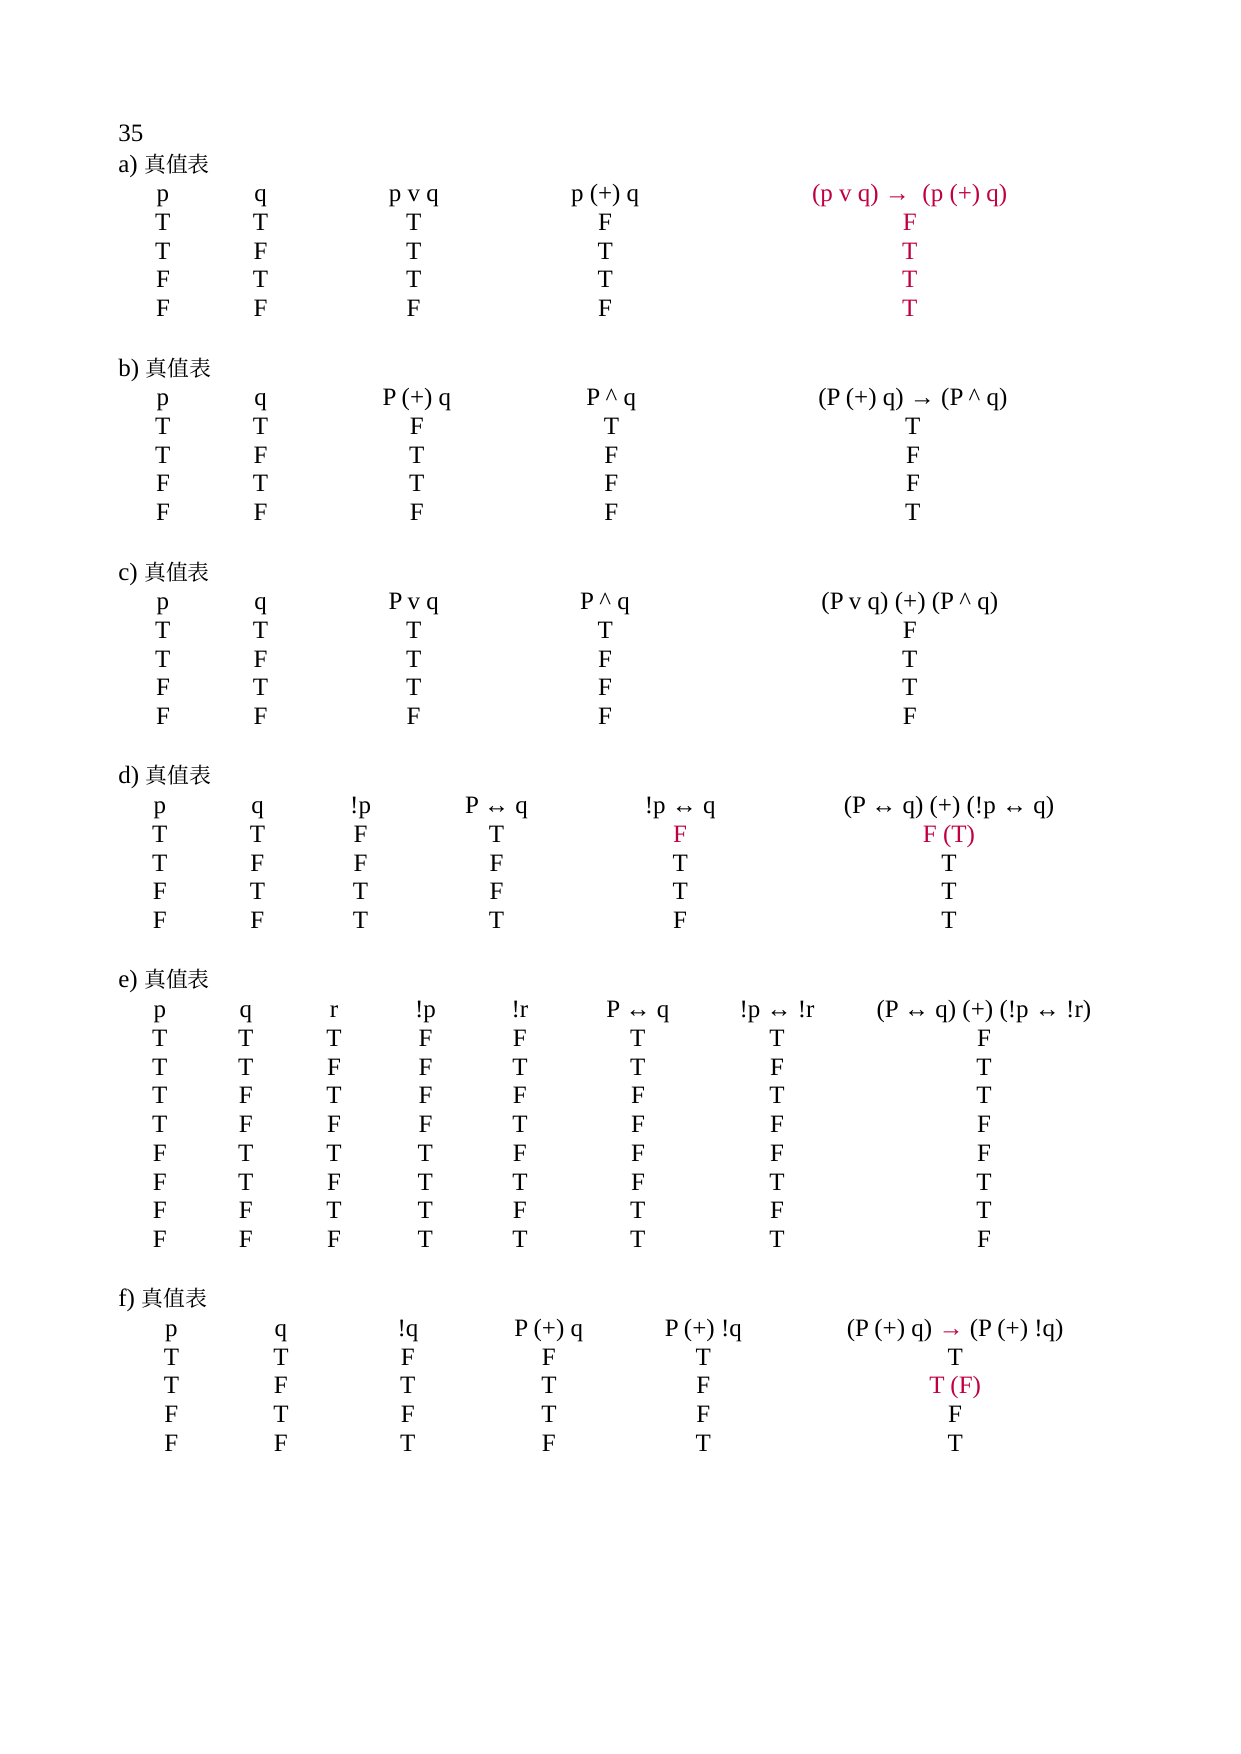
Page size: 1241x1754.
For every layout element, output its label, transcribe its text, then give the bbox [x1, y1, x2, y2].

table_cell T [473, 1224, 567, 1253]
table_cell T [290, 1195, 377, 1224]
text c) 真值表 [118, 555, 1122, 586]
table_cell T [207, 615, 313, 644]
table_cell T [290, 1138, 377, 1167]
table_cell T [709, 1167, 845, 1195]
table_cell T [201, 819, 313, 848]
table_cell T [224, 1342, 337, 1371]
table_cell T [201, 1023, 290, 1052]
table_cell T [337, 1371, 478, 1399]
table_cell T [473, 1052, 567, 1080]
table_cell T [378, 1138, 473, 1167]
table_cell F [207, 701, 313, 730]
table_cell F [118, 1224, 201, 1253]
table_header (P ↔ q) (+) (!p ↔ q) [774, 790, 1123, 819]
table_cell F [696, 207, 1123, 236]
table_header q [207, 586, 313, 615]
table_cell F [207, 440, 313, 468]
table_cell T [787, 1428, 1123, 1457]
table_cell T [118, 440, 207, 468]
table_cell F [407, 876, 585, 905]
table_cell F [703, 469, 1123, 497]
table_header (P v q) (+) (P ^ q) [696, 586, 1123, 615]
table_cell T [314, 615, 513, 644]
table_cell T [845, 1080, 1123, 1109]
table_cell T [703, 411, 1123, 440]
table_header q [201, 790, 313, 819]
table_cell T [378, 1195, 473, 1224]
table_cell F [118, 1399, 224, 1428]
table_cell F [520, 497, 702, 526]
table_cell T [207, 265, 313, 293]
table_cell F [118, 673, 207, 701]
table_cell F [709, 1138, 845, 1167]
table_header p v q [314, 178, 513, 207]
table_header !p [378, 994, 473, 1023]
table_cell F [567, 1080, 709, 1109]
table_cell T [118, 1109, 201, 1138]
table_cell F [567, 1109, 709, 1138]
table_cell F [224, 1371, 337, 1399]
table_header (p v q) → (p (+) q) [696, 178, 1123, 207]
table_cell F [201, 1195, 290, 1224]
table_cell T [619, 1342, 787, 1371]
table_header P ^ q [514, 586, 696, 615]
table_header (P (+) q) → (P (+) !q) [787, 1313, 1123, 1342]
table_cell T [378, 1224, 473, 1253]
table_cell T [845, 1167, 1123, 1195]
table_cell F [118, 1138, 201, 1167]
table_cell T [845, 1052, 1123, 1080]
table_cell T [696, 236, 1123, 264]
table_cell T [514, 265, 696, 293]
table_cell T [201, 876, 313, 905]
table_cell T [314, 236, 513, 264]
table_cell F [118, 876, 201, 905]
table_cell F [207, 644, 313, 672]
table_cell F [118, 293, 207, 322]
table_cell T [314, 265, 513, 293]
table_cell T [201, 1138, 290, 1167]
table_cell T [696, 673, 1123, 701]
table_cell T [314, 644, 513, 672]
table_header P ↔ q [567, 994, 709, 1023]
table_cell T [118, 644, 207, 672]
text b) 真值表 [118, 351, 1122, 382]
table_cell F [201, 1109, 290, 1138]
table_header p [118, 1313, 224, 1342]
table_header p [118, 178, 207, 207]
table_cell T [118, 1371, 224, 1399]
table_cell F [118, 1428, 224, 1457]
table_cell F [378, 1052, 473, 1080]
table_cell F [787, 1399, 1123, 1428]
table_cell T [520, 411, 702, 440]
table_cell F [845, 1109, 1123, 1138]
table_cell F [696, 615, 1123, 644]
table_cell F [473, 1023, 567, 1052]
table_cell F [224, 1428, 337, 1457]
table_cell T [207, 673, 313, 701]
table_cell T [118, 1052, 201, 1080]
table_cell F [520, 469, 702, 497]
table_cell T [619, 1428, 787, 1457]
table_header p [118, 790, 201, 819]
table_cell F [118, 265, 207, 293]
table_cell F [709, 1195, 845, 1224]
table_cell T [378, 1167, 473, 1195]
table_cell F [478, 1342, 619, 1371]
table_cell T [478, 1399, 619, 1428]
table_header p [118, 586, 207, 615]
table_cell T [314, 905, 407, 934]
table_cell T [703, 497, 1123, 526]
text a) 真值表 [118, 147, 1122, 178]
table_header P ^ q [520, 382, 702, 411]
table_cell T [709, 1224, 845, 1253]
table_header P (+) q [314, 382, 520, 411]
table_cell T [774, 848, 1123, 876]
table_cell T [201, 1167, 290, 1195]
table_cell T [224, 1399, 337, 1428]
text e) 真值表 [118, 963, 1122, 994]
table_cell T [118, 615, 207, 644]
table_header !p [314, 790, 407, 819]
table_cell T [514, 615, 696, 644]
table_cell F [619, 1399, 787, 1428]
table_cell F [201, 848, 313, 876]
text f) 真值表 [118, 1282, 1122, 1313]
table_cell F [585, 819, 774, 848]
table_cell T [118, 411, 207, 440]
table_cell F [378, 1023, 473, 1052]
table_header P (+) q [478, 1313, 619, 1342]
table_cell T [118, 848, 201, 876]
table_cell F (T) [774, 819, 1123, 848]
table_cell F [478, 1428, 619, 1457]
table_cell F [314, 497, 520, 526]
table_header !r [473, 994, 567, 1023]
table_cell T [696, 293, 1123, 322]
table_cell F [709, 1109, 845, 1138]
table_cell T [774, 876, 1123, 905]
table_cell T [407, 905, 585, 934]
table_cell T [207, 469, 313, 497]
table_cell F [845, 1224, 1123, 1253]
table_cell T [407, 819, 585, 848]
table_cell T [118, 207, 207, 236]
table_cell T [118, 1080, 201, 1109]
table_cell T [118, 819, 201, 848]
table_cell F [314, 848, 407, 876]
table_cell T [567, 1224, 709, 1253]
table_cell F [201, 1080, 290, 1109]
table_cell F [567, 1167, 709, 1195]
table_cell F [207, 236, 313, 264]
table_header P ↔ q [407, 790, 585, 819]
table_cell F [703, 440, 1123, 468]
table_cell F [290, 1224, 377, 1253]
table_cell F [118, 1195, 201, 1224]
table_cell F [407, 848, 585, 876]
table_cell T [314, 440, 520, 468]
table_cell T [290, 1023, 377, 1052]
table_header q [207, 178, 313, 207]
table_cell F [290, 1052, 377, 1080]
table_cell F [473, 1080, 567, 1109]
table_cell T [473, 1167, 567, 1195]
table_cell T [567, 1195, 709, 1224]
table_cell T [337, 1428, 478, 1457]
table_cell F [290, 1167, 377, 1195]
table_cell T [314, 876, 407, 905]
table_cell T [314, 469, 520, 497]
table_cell F [619, 1371, 787, 1399]
table_cell T [787, 1342, 1123, 1371]
table_cell F [514, 644, 696, 672]
table_cell F [207, 293, 313, 322]
table_cell T [314, 207, 513, 236]
table_cell F [845, 1138, 1123, 1167]
table_cell T (F) [787, 1371, 1123, 1399]
table_cell T [478, 1371, 619, 1399]
table_cell T [567, 1023, 709, 1052]
table_cell F [709, 1052, 845, 1080]
table_cell T [314, 673, 513, 701]
table_cell F [314, 701, 513, 730]
table_cell F [378, 1080, 473, 1109]
table_cell F [514, 207, 696, 236]
table_cell T [118, 236, 207, 264]
table_header !p ↔ !r [709, 994, 845, 1023]
table_cell T [118, 1342, 224, 1371]
table_cell F [118, 701, 207, 730]
table_cell T [207, 207, 313, 236]
table_cell T [201, 1052, 290, 1080]
table_cell F [378, 1109, 473, 1138]
table_cell F [845, 1023, 1123, 1052]
table_cell F [118, 469, 207, 497]
table_cell T [585, 876, 774, 905]
table_cell F [201, 905, 313, 934]
table_header q [201, 994, 290, 1023]
table_header P v q [314, 586, 513, 615]
table_cell F [585, 905, 774, 934]
table_cell F [696, 701, 1123, 730]
table_cell T [473, 1109, 567, 1138]
table_cell F [118, 905, 201, 934]
table_cell F [514, 673, 696, 701]
table_cell T [585, 848, 774, 876]
table_cell T [696, 265, 1123, 293]
table_cell T [774, 905, 1123, 934]
table_cell T [709, 1080, 845, 1109]
table_header p [118, 382, 207, 411]
table_cell F [290, 1109, 377, 1138]
table_header P (+) !q [619, 1313, 787, 1342]
table_cell F [473, 1138, 567, 1167]
table_cell T [207, 411, 313, 440]
table_cell T [696, 644, 1123, 672]
table_header (P ↔ q) (+) (!p ↔ !r) [845, 994, 1123, 1023]
table_cell F [314, 293, 513, 322]
table_header q [207, 382, 313, 411]
table_cell F [314, 819, 407, 848]
table_header (P (+) q) → (P ^ q) [703, 382, 1123, 411]
table_cell F [520, 440, 702, 468]
table_cell T [290, 1080, 377, 1109]
table_cell F [567, 1138, 709, 1167]
table_cell F [207, 497, 313, 526]
table_cell F [473, 1195, 567, 1224]
table_cell T [567, 1052, 709, 1080]
table_cell T [514, 236, 696, 264]
table_cell F [514, 701, 696, 730]
table_cell F [201, 1224, 290, 1253]
text 35 [118, 118, 1122, 147]
table_cell F [118, 1167, 201, 1195]
table_cell F [314, 411, 520, 440]
table_header r [290, 994, 377, 1023]
table_cell T [845, 1195, 1123, 1224]
table_cell F [337, 1342, 478, 1371]
text d) 真值表 [118, 759, 1122, 790]
table_cell F [118, 497, 207, 526]
table_header !p ↔ q [585, 790, 774, 819]
table_header p (+) q [514, 178, 696, 207]
table_cell F [514, 293, 696, 322]
table_cell T [709, 1023, 845, 1052]
table_header !q [337, 1313, 478, 1342]
table_header p [118, 994, 201, 1023]
table_cell F [337, 1399, 478, 1428]
table_header q [224, 1313, 337, 1342]
table_cell T [118, 1023, 201, 1052]
